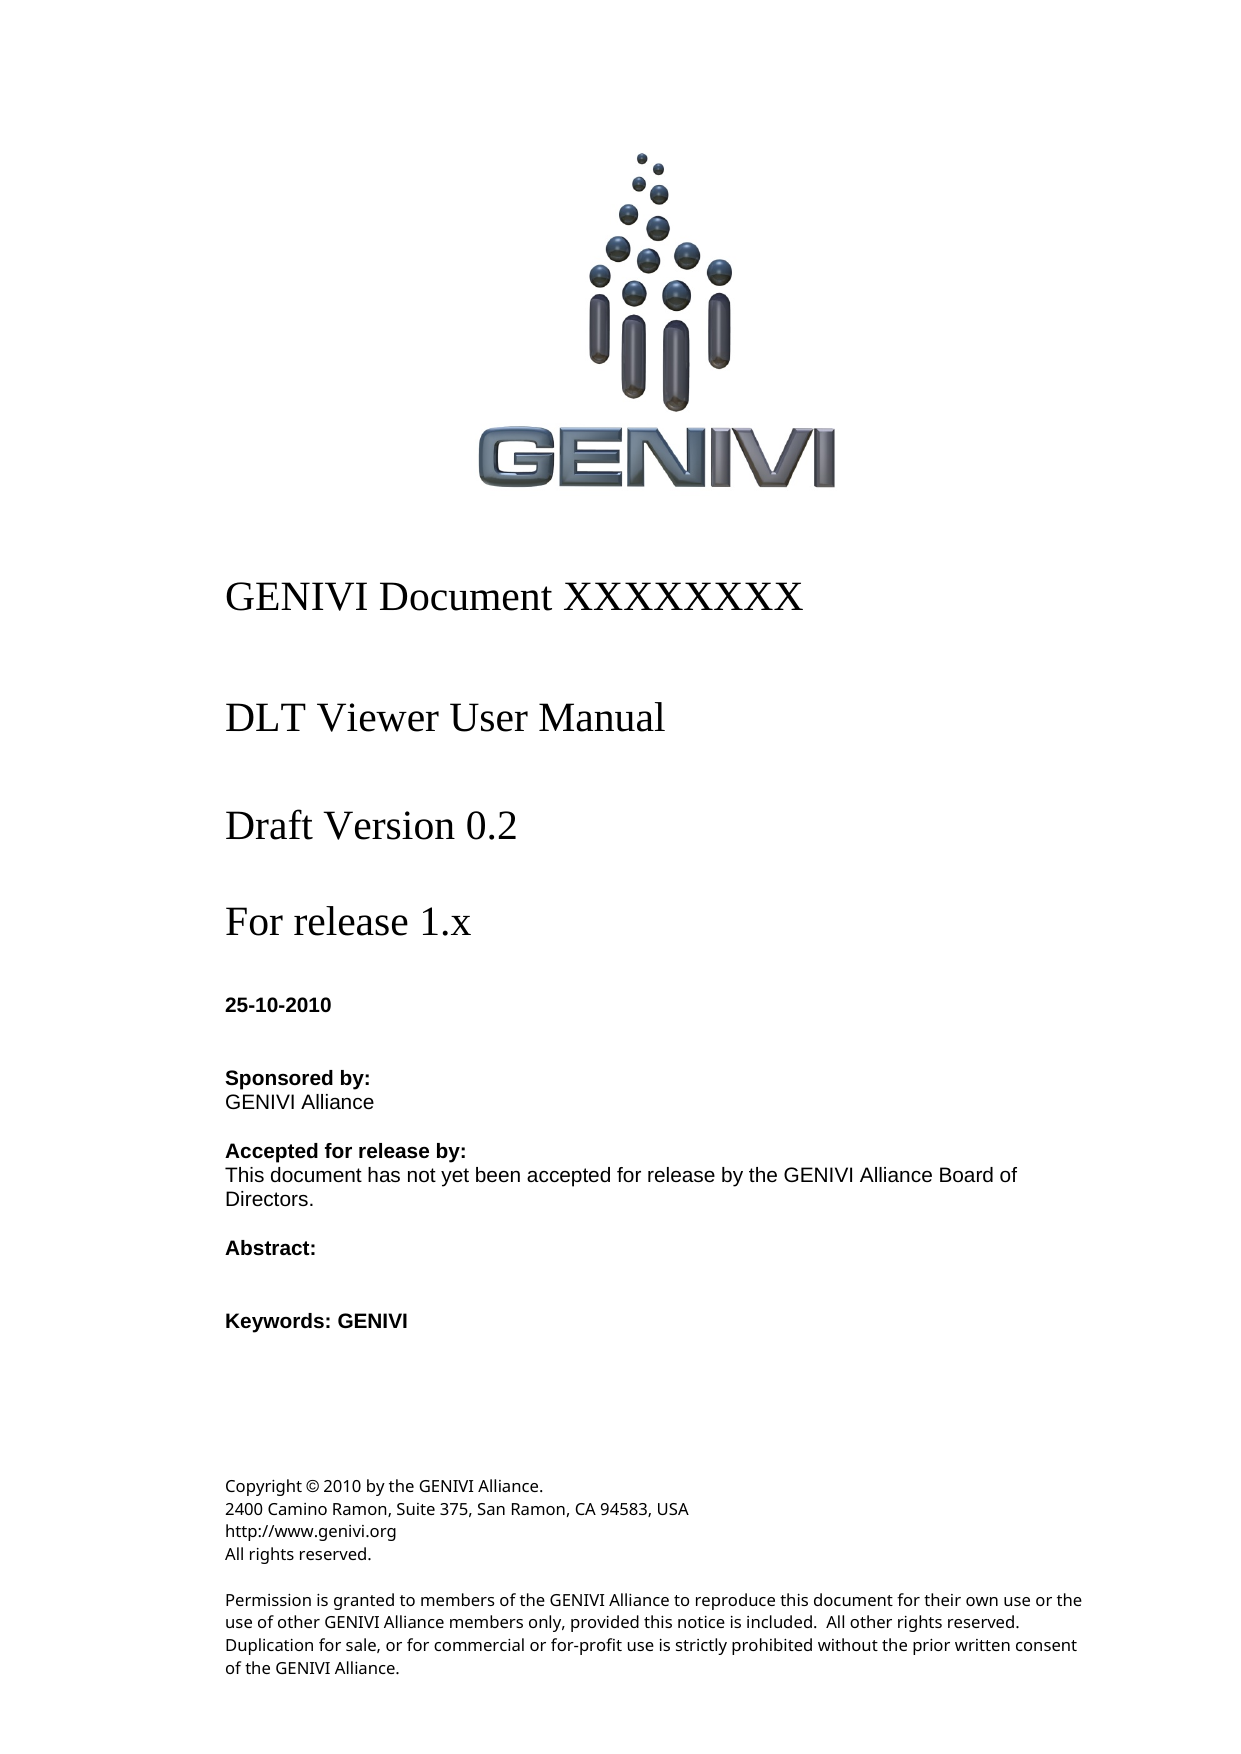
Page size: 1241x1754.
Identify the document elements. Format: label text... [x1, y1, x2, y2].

text Draft Version 0.2 [225, 800, 1090, 848]
subtitle Abstract: [225, 1236, 1090, 1260]
title GENIVI Alliance [225, 1090, 1090, 1114]
text GENIVI Document XXXXXXXX [225, 571, 1090, 619]
subtitle Sponsored by: [225, 1066, 1090, 1090]
picture [470, 142, 846, 501]
subtitle Accepted for release by: [225, 1139, 1090, 1163]
subtitle Keywords: GENIVI [225, 1309, 1090, 1333]
title This document has not yet been accepted for release by the GENIVI Alliance Board of Directors. [225, 1163, 1090, 1211]
text For release 1.x [225, 896, 1090, 944]
text DLT Viewer User Manual [225, 692, 1090, 740]
subtitle 25-10-2010 [225, 993, 1090, 1017]
